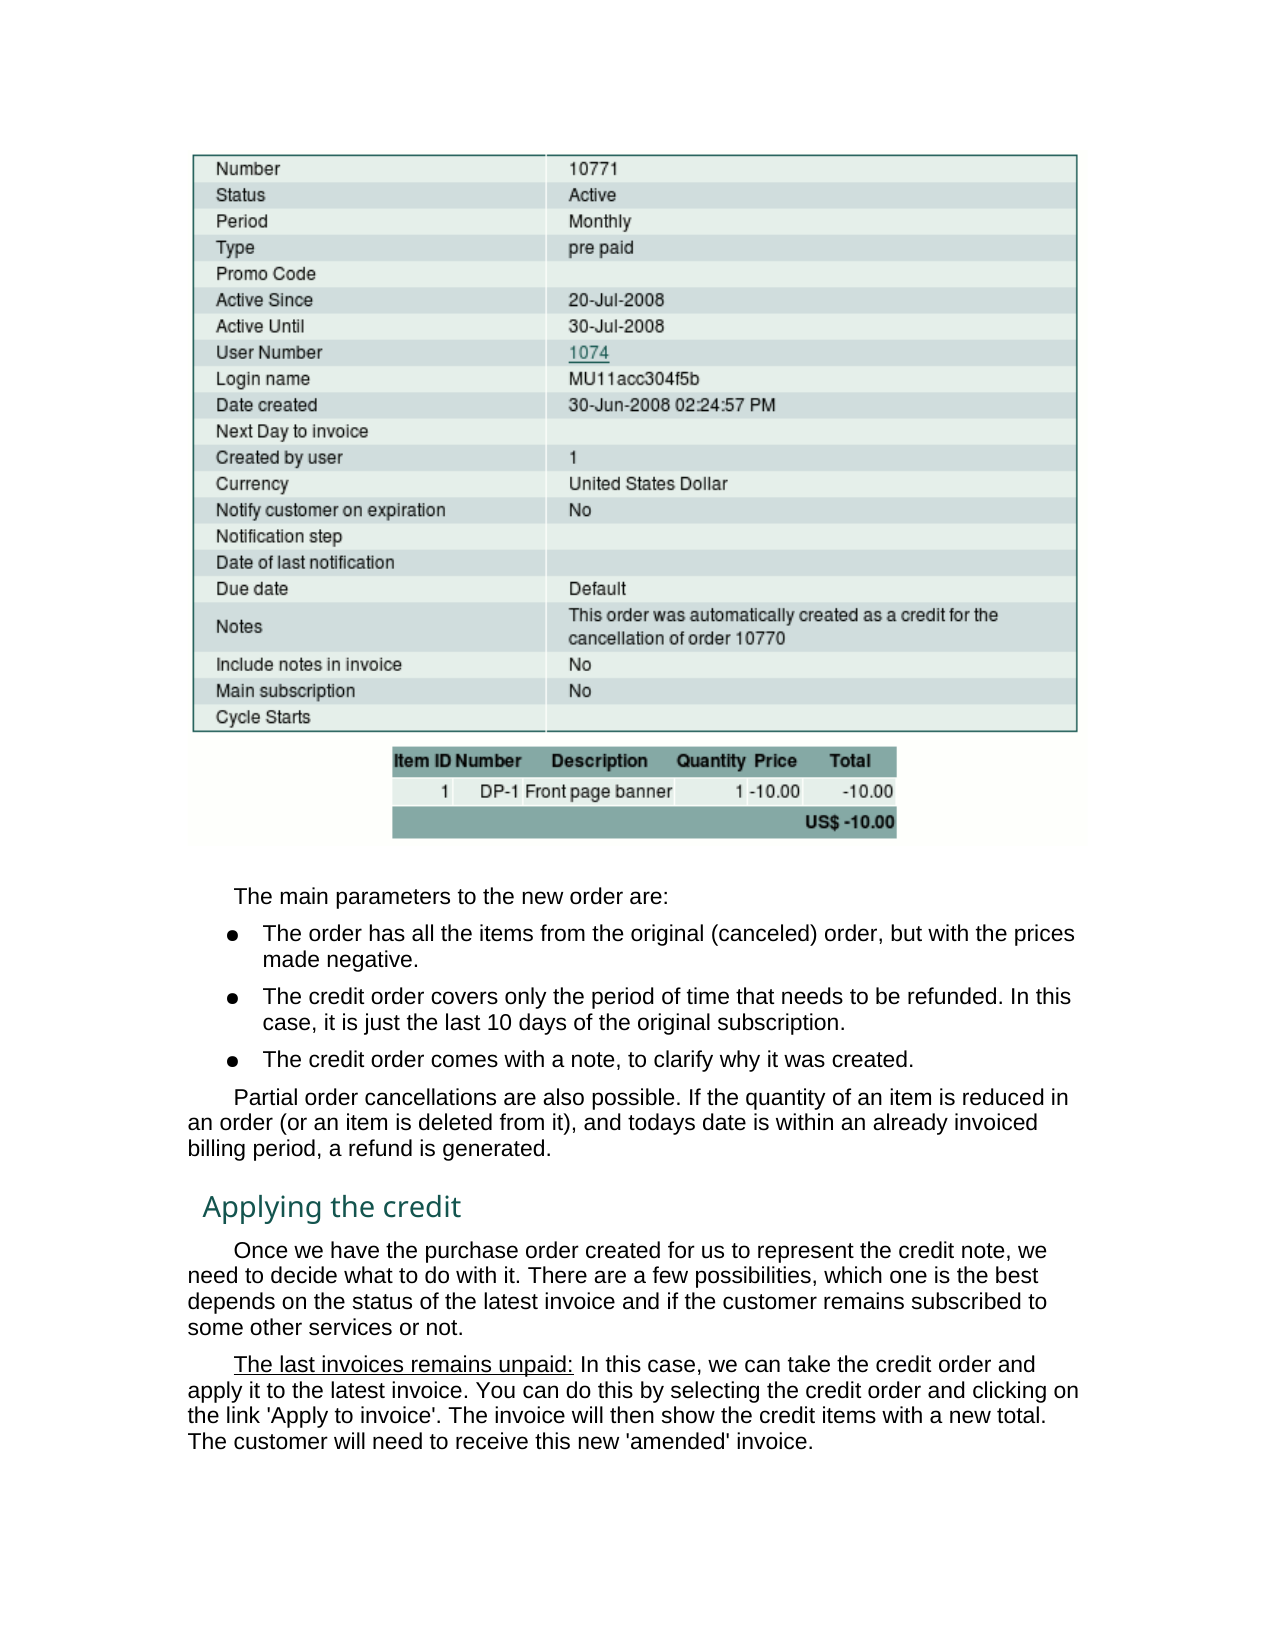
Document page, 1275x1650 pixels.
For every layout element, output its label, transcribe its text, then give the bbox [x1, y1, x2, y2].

text The last invoices remains unpaid: In this case, we can take the credit order and apply it to the latest invoice. You can do this by selecting the credit order and clicking on the link 'Apply to invoice'. The invoice will then show the credit items with a new total. The customer will need to receive this new 'amended' invoice. [187, 1352, 1087, 1454]
text The main parameters to the new order are: [187, 883, 1087, 909]
list The order has all the items from the original (canceled) order, but with the prices made negative. [225, 921, 1087, 972]
text Once we have the purchase order created for us to represent the credit note, we need to decide what to do with it. There are a few possibilities, which one is the best depends on the status of the latest invoice and if the customer remains subscribed to some other services or not. [187, 1238, 1087, 1340]
subtitle Applying the credit [202, 1186, 1087, 1226]
list The credit order covers only the period of time that needs to be refunded. In this case, it is just the last 10 days of the original subscription. [225, 984, 1087, 1035]
list The credit order comes with a note, to clarify why it was created. [225, 1047, 1087, 1072]
picture [187, 150, 1088, 846]
text Partial order cancellations are also possible. If the quantity of an item is reduced in an order (or an item is deleted from it), and todays date is within an already invoiced billing period, a refund is generated. [187, 1084, 1087, 1161]
